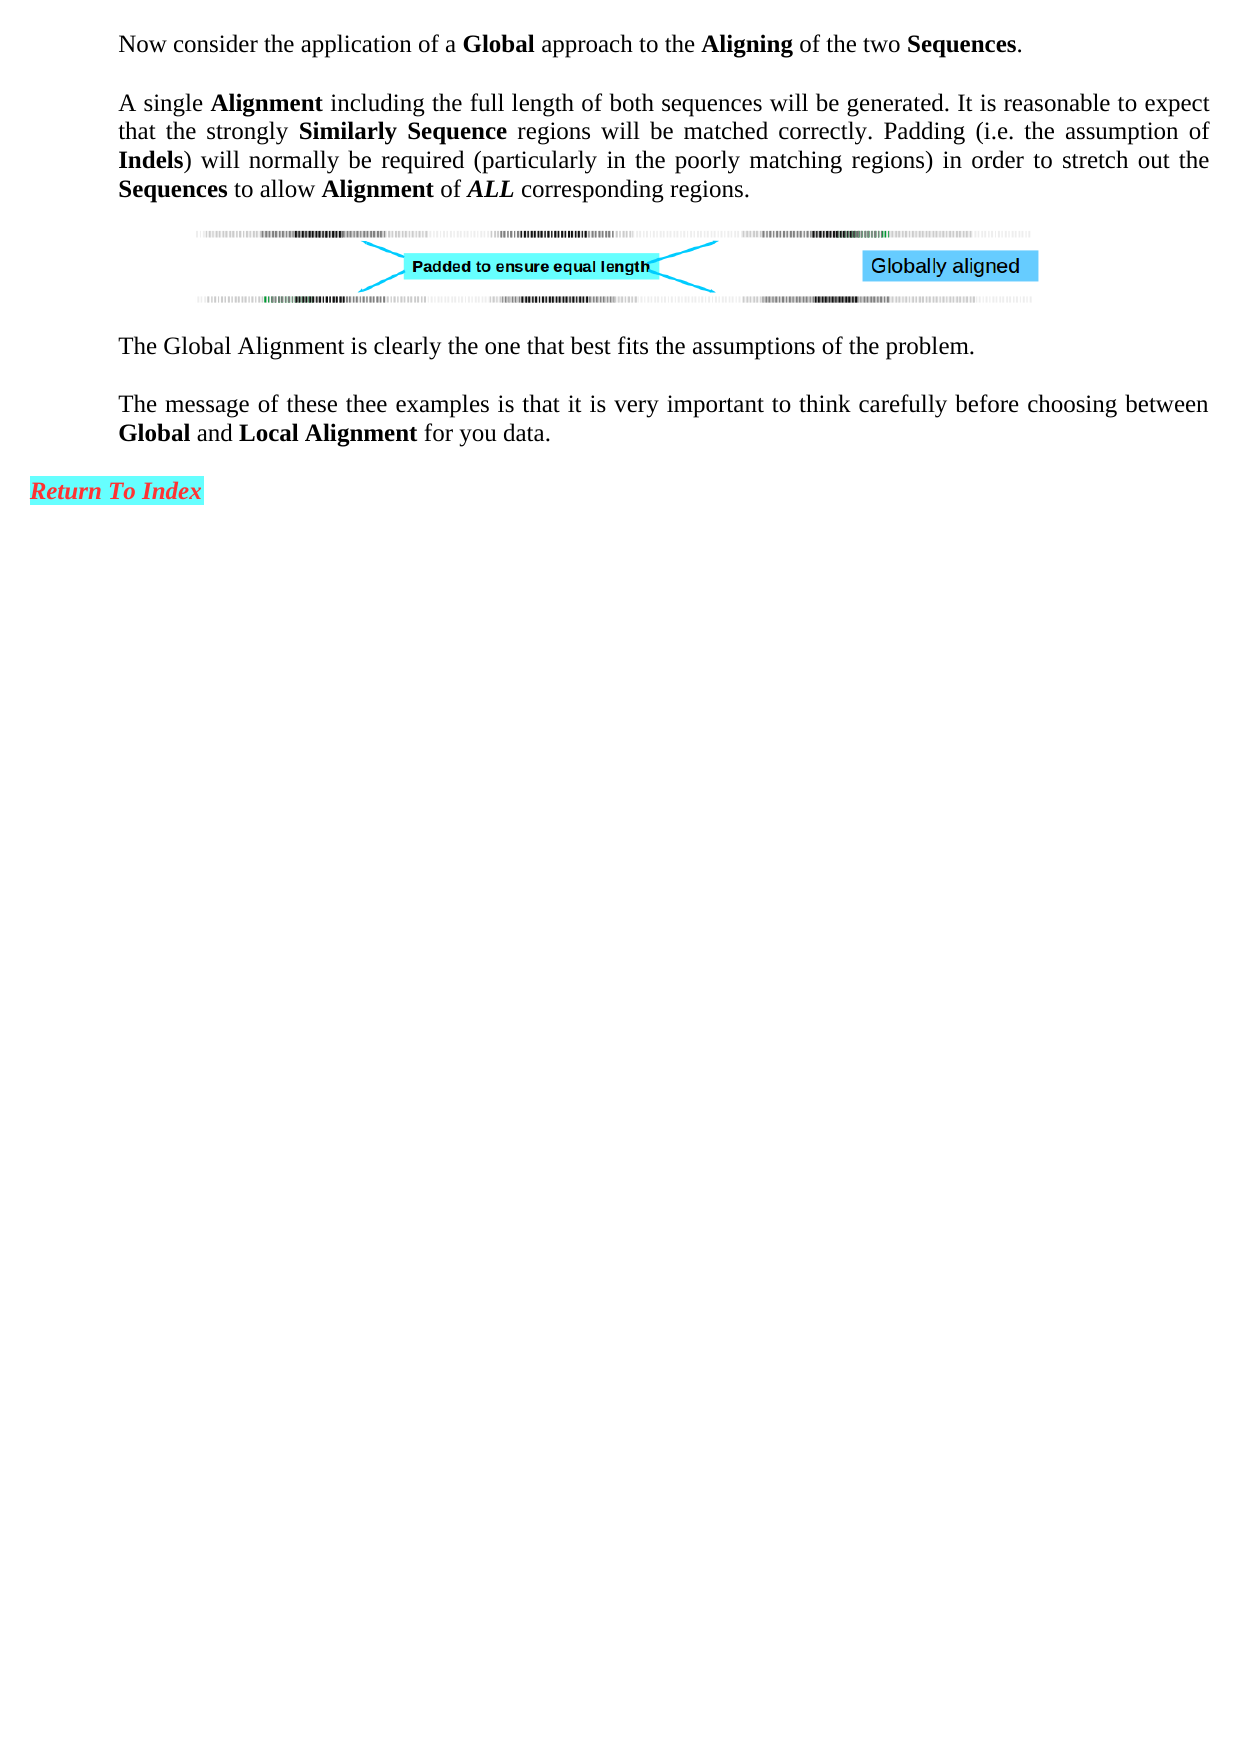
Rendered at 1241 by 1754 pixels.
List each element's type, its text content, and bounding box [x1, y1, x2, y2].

text A single Alignment including the full length of both sequences will be generated. It is reasonable to expect that the strongly Similarly Sequence regions will be matched correctly. Padding (i.e. the assumption of Indels) will normally be required (particularly in the poorly matching regions) in order to stretch out the Sequences to allow Alignment of ALL corresponding regions. [29, 88, 1211, 203]
picture [195, 225, 1045, 313]
text Return To Index [29, 476, 1211, 505]
text The Global Alignment is clearly the one that best fits the assumptions of the problem. [29, 331, 1211, 360]
text Now consider the application of a Global approach to the Aligning of the two Sequences. [29, 29, 1211, 58]
text The message of these thee examples is that it is very important to think carefully before choosing between Global and Local Alignment for you data. [29, 389, 1211, 447]
